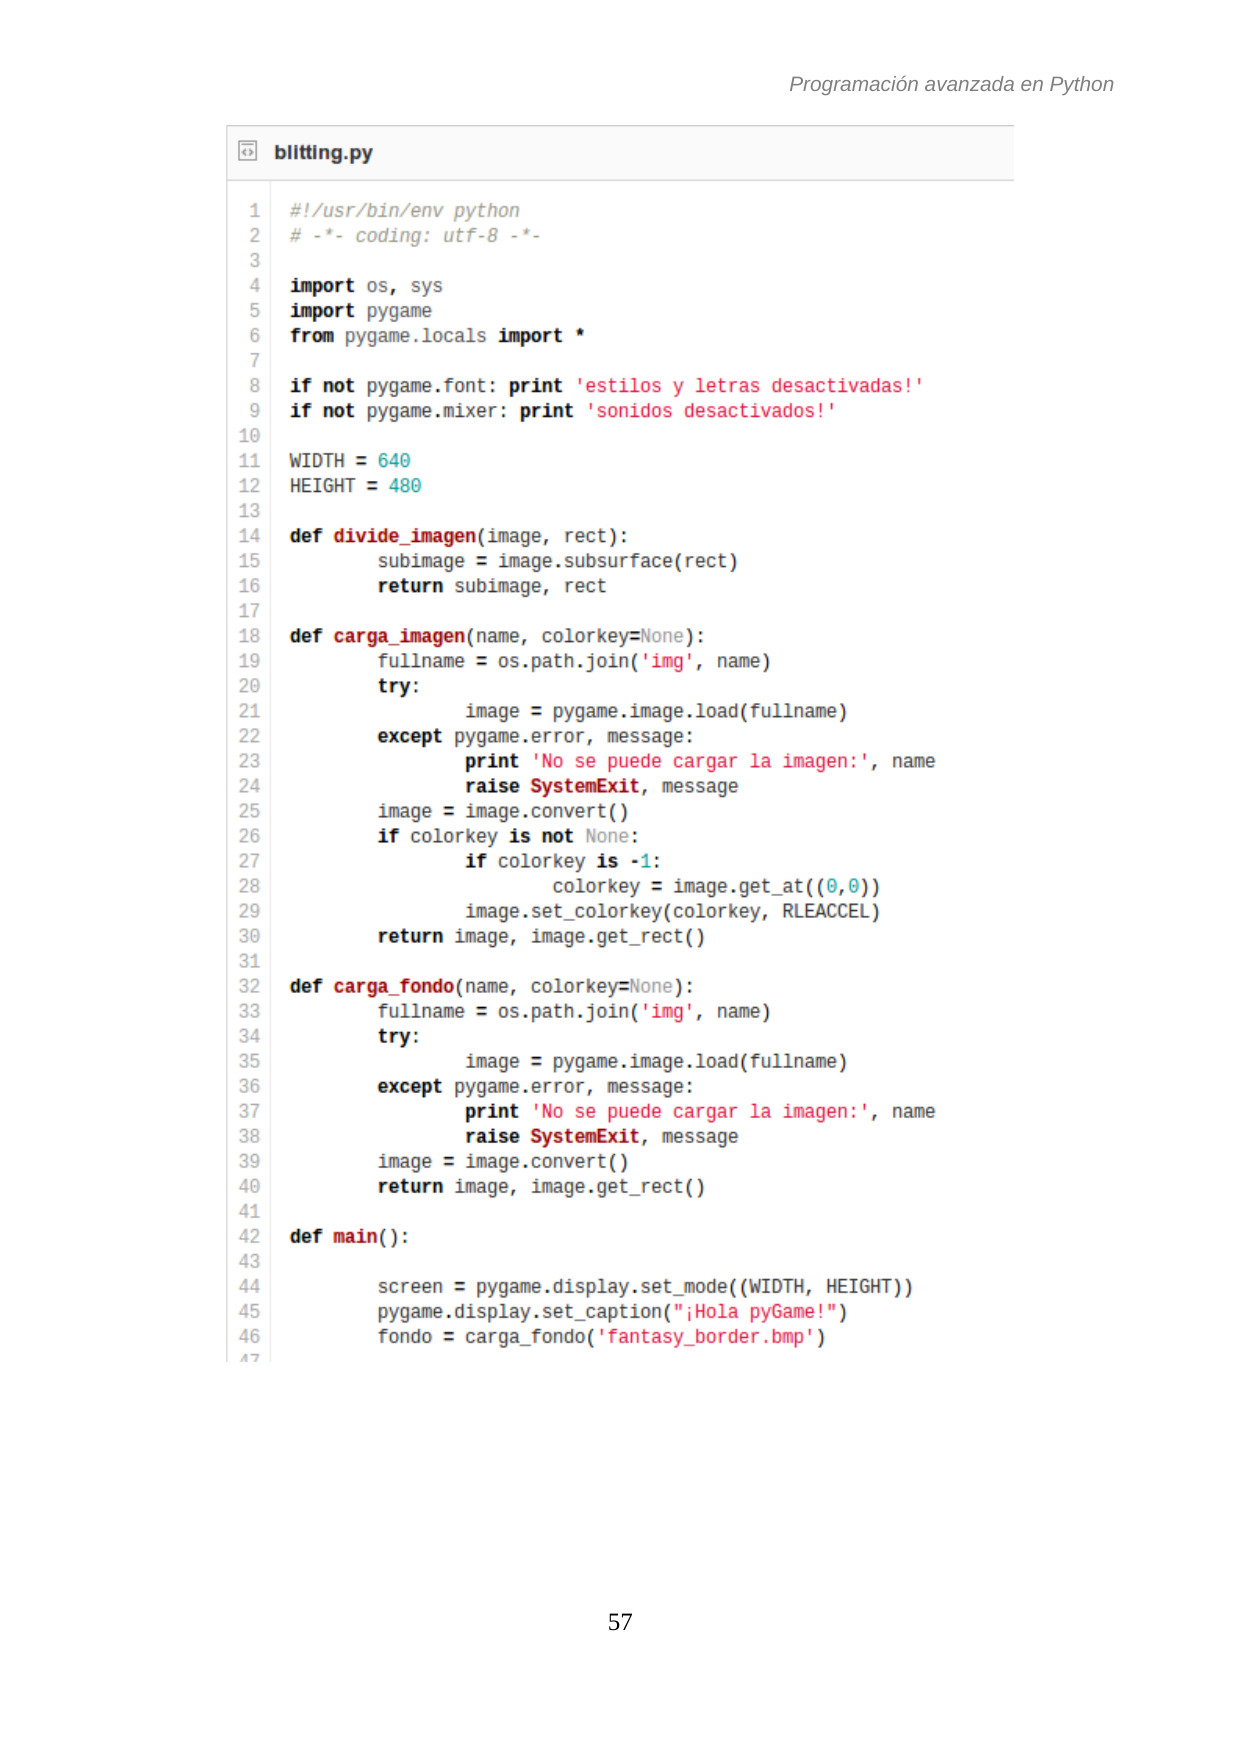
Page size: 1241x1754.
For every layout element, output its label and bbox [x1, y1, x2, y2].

picture [226, 125, 1014, 1362]
